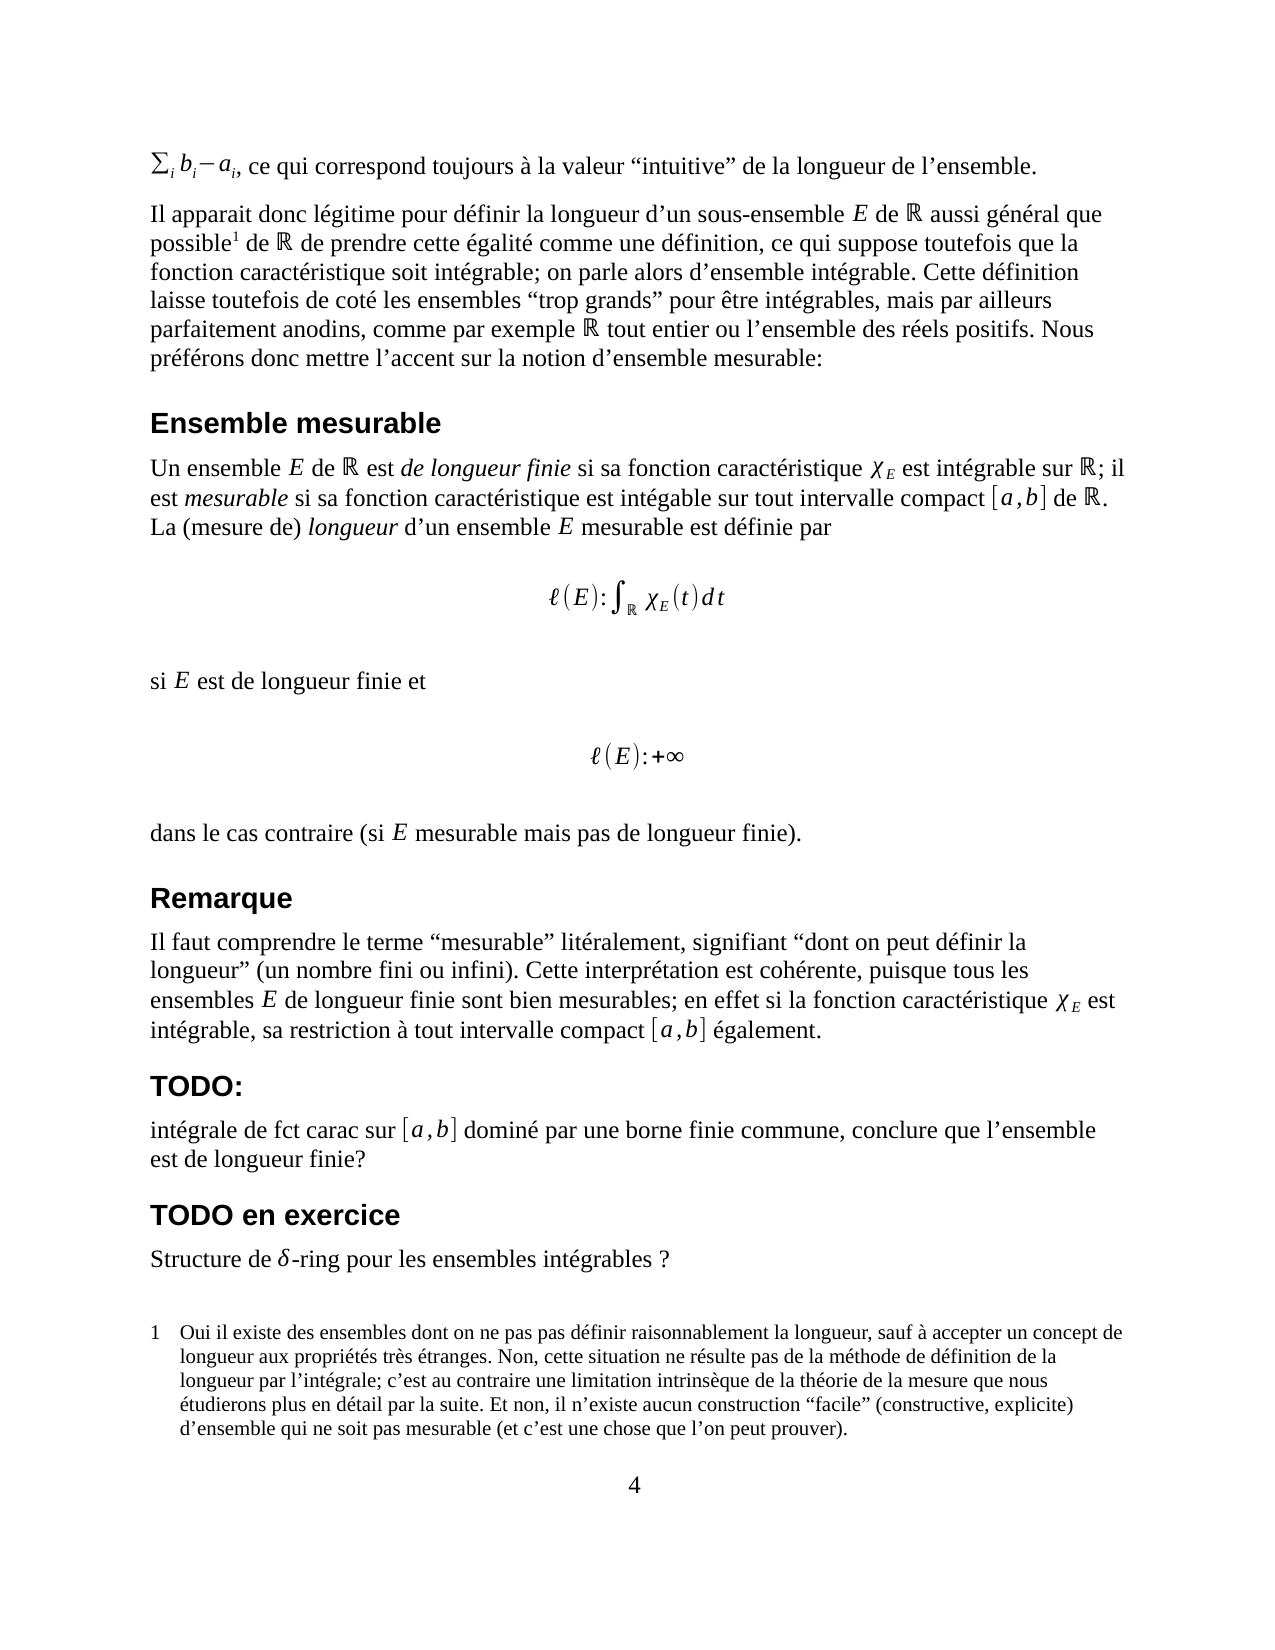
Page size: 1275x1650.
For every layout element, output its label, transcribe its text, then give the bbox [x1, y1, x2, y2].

text Un ensemble de est de longueur finie si sa fonction caractéristique est intégrable sur ; il est mesurable si sa fonction caractéristique est intégable sur tout intervalle compact de . La (mesure de) longueur d’un ensemble mesurable est définie par [150, 452, 1125, 541]
text Si est une collection finie d’intervalles disjoints , l’intégrale de vaut cette fois-ci , ce qui correspond toujours à la valeur “intuitive” de la longueur de l’ensemble. [150, 150, 1125, 181]
text intégrale de fct carac sur dominé par une borne finie commune, conclure que l’ensemble est de longueur finie? [150, 1115, 1125, 1173]
text Structure de -ring pour les ensembles intégrables ? [150, 1244, 1125, 1273]
text dans le cas contraire (si mesurable mais pas de longueur finie). [150, 818, 1125, 847]
subtitle Ensemble mesurable [150, 406, 1125, 439]
subtitle TODO: [150, 1069, 1125, 1103]
subtitle TODO en exercice [150, 1198, 1125, 1231]
text Oui il existe des ensembles dont on ne pas pas définir raisonnablement la longueur, sauf à accepter un concept de longueur aux propriétés très étranges. Non, cette situation ne résulte pas de la méthode de définition de la longueur par l’intégrale; c’est au contraire une limitation intrinsèque de la théorie de la mesure que nous étudierons plus en détail par la suite. Et non, il n’existe aucun construction “facile” (constructive, explicite) d’ensemble qui ne soit pas mesurable (et c’est une chose que l’on peut prouver). [150, 1320, 1125, 1440]
text si est de longueur finie et [150, 666, 1125, 695]
subtitle Remarque [150, 881, 1125, 914]
text Il apparait donc légitime pour définir la longueur d’un sous-ensemble de aussi général que possible de de prendre cette égalité comme une définition, ce qui suppose toutefois que la fonction caractéristique soit intégrable; on parle alors d’ensemble intégrable. Cette définition laisse toutefois de coté les ensembles “trop grands” pour être intégrables, mais par ailleurs parfaitement anodins, comme par exemple tout entier ou l’ensemble des réels positifs. Nous préférons donc mettre l’accent sur la notion d’ensemble mesurable: [150, 199, 1125, 372]
text Il faut comprendre le terme “mesurable” litéralement, signifiant “dont on peut définir la longueur” (un nombre fini ou infini). Cette interprétation est cohérente, puisque tous les ensembles de longueur finie sont bien mesurables; en effet si la fonction caractéristique est intégrable, sa restriction à tout intervalle compact également. [150, 927, 1125, 1044]
